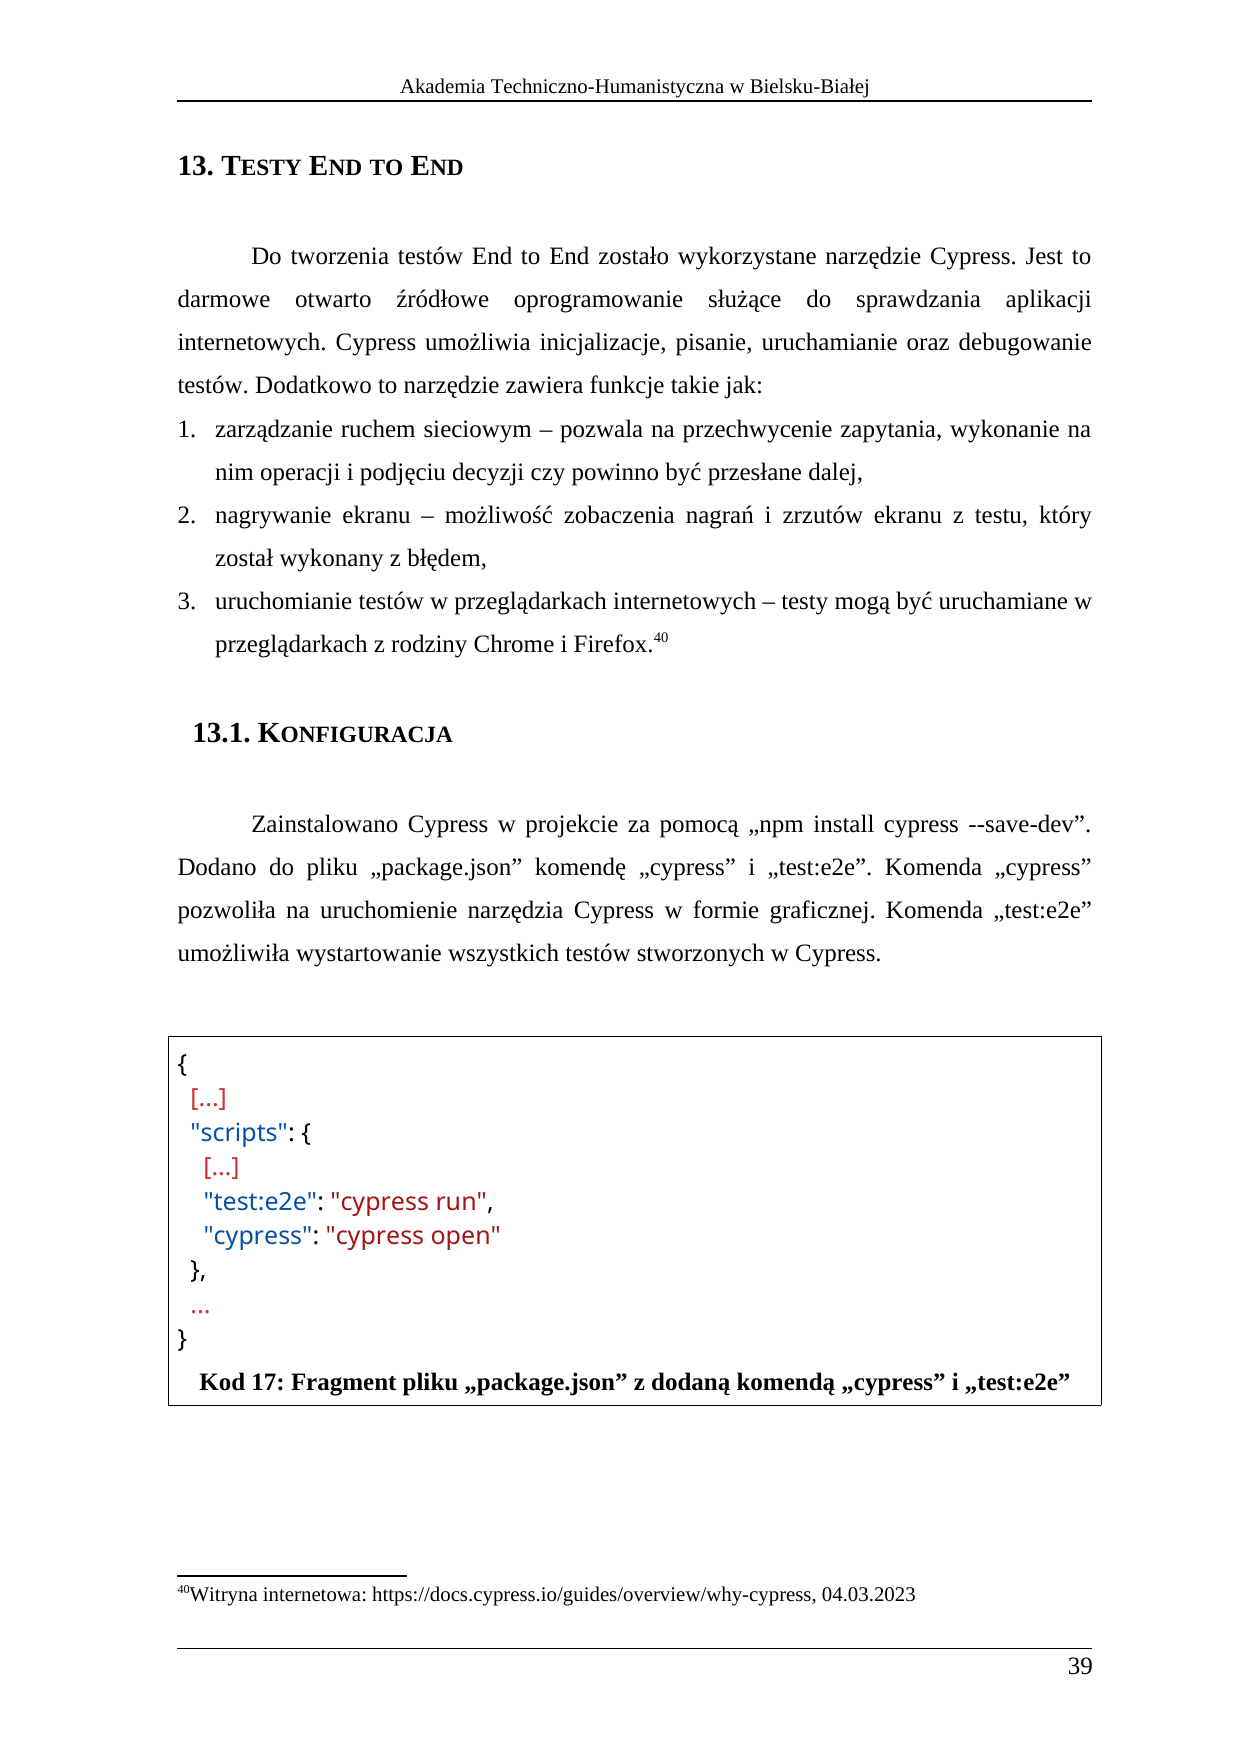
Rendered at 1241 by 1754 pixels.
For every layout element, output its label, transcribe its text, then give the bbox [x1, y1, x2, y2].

text […] [177, 1148, 1092, 1183]
text [...] [177, 1080, 1092, 1114]
text Zainstalowano Cypress w projekcie za pomocą „npm install cypress --save-dev”. Dodano do pliku „package.json” komendę „cypress” i „test:e2e”. Komenda „cypress” pozwoliła na uruchomienie narzędzia Cypress w formie graficznej. Komenda „test:e2e” umożliwiła wystartowanie wszystkich testów stworzonych w Cypress. [177, 809, 1092, 967]
text "scripts": { [177, 1114, 1092, 1148]
list zarządzanie ruchem sieciowym – pozwala na przechwycenie zapytania, wykonanie na nim operacji i podjęciu decyzji czy powinno być przesłane dalej, [177, 414, 1092, 486]
text "cypress": "cypress open" [177, 1217, 1092, 1252]
text Do tworzenia testów End to End zostało wykorzystane narzędzie Cypress. Jest to darmowe otwarto źródłowe oprogramowanie służące do sprawdzania aplikacji internetowych. Cypress umożliwia inicjalizacje, pisanie, uruchamianie oraz debugowanie testów. Dodatkowo to narzędzie zawiera funkcje takie jak: [177, 241, 1092, 399]
text ... [177, 1286, 1092, 1320]
text { [177, 1045, 1092, 1080]
subtitle Konfiguracja [192, 716, 1092, 749]
text } [177, 1320, 1092, 1355]
text Kod 17: Fragment pliku „package.json” z dodaną komendą „cypress” i „test:e2e” [177, 1367, 1092, 1396]
list Witryna internetowa: https://docs.cypress.io/guides/overview/why-cypress, 04.03.2023 [177, 1582, 1092, 1606]
subtitle Testy End to End [177, 148, 1092, 181]
list nagrywanie ekranu – możliwość zobaczenia nagrań i zrzutów ekranu z testu, który został wykonany z błędem, [177, 500, 1092, 572]
list uruchomianie testów w przeglądarkach internetowych – testy mogą być uruchamiane w przeglądarkach z rodziny Chrome i Firefox. [177, 586, 1092, 658]
text }, [177, 1252, 1092, 1286]
text "test:e2e": "cypress run", [177, 1183, 1092, 1217]
